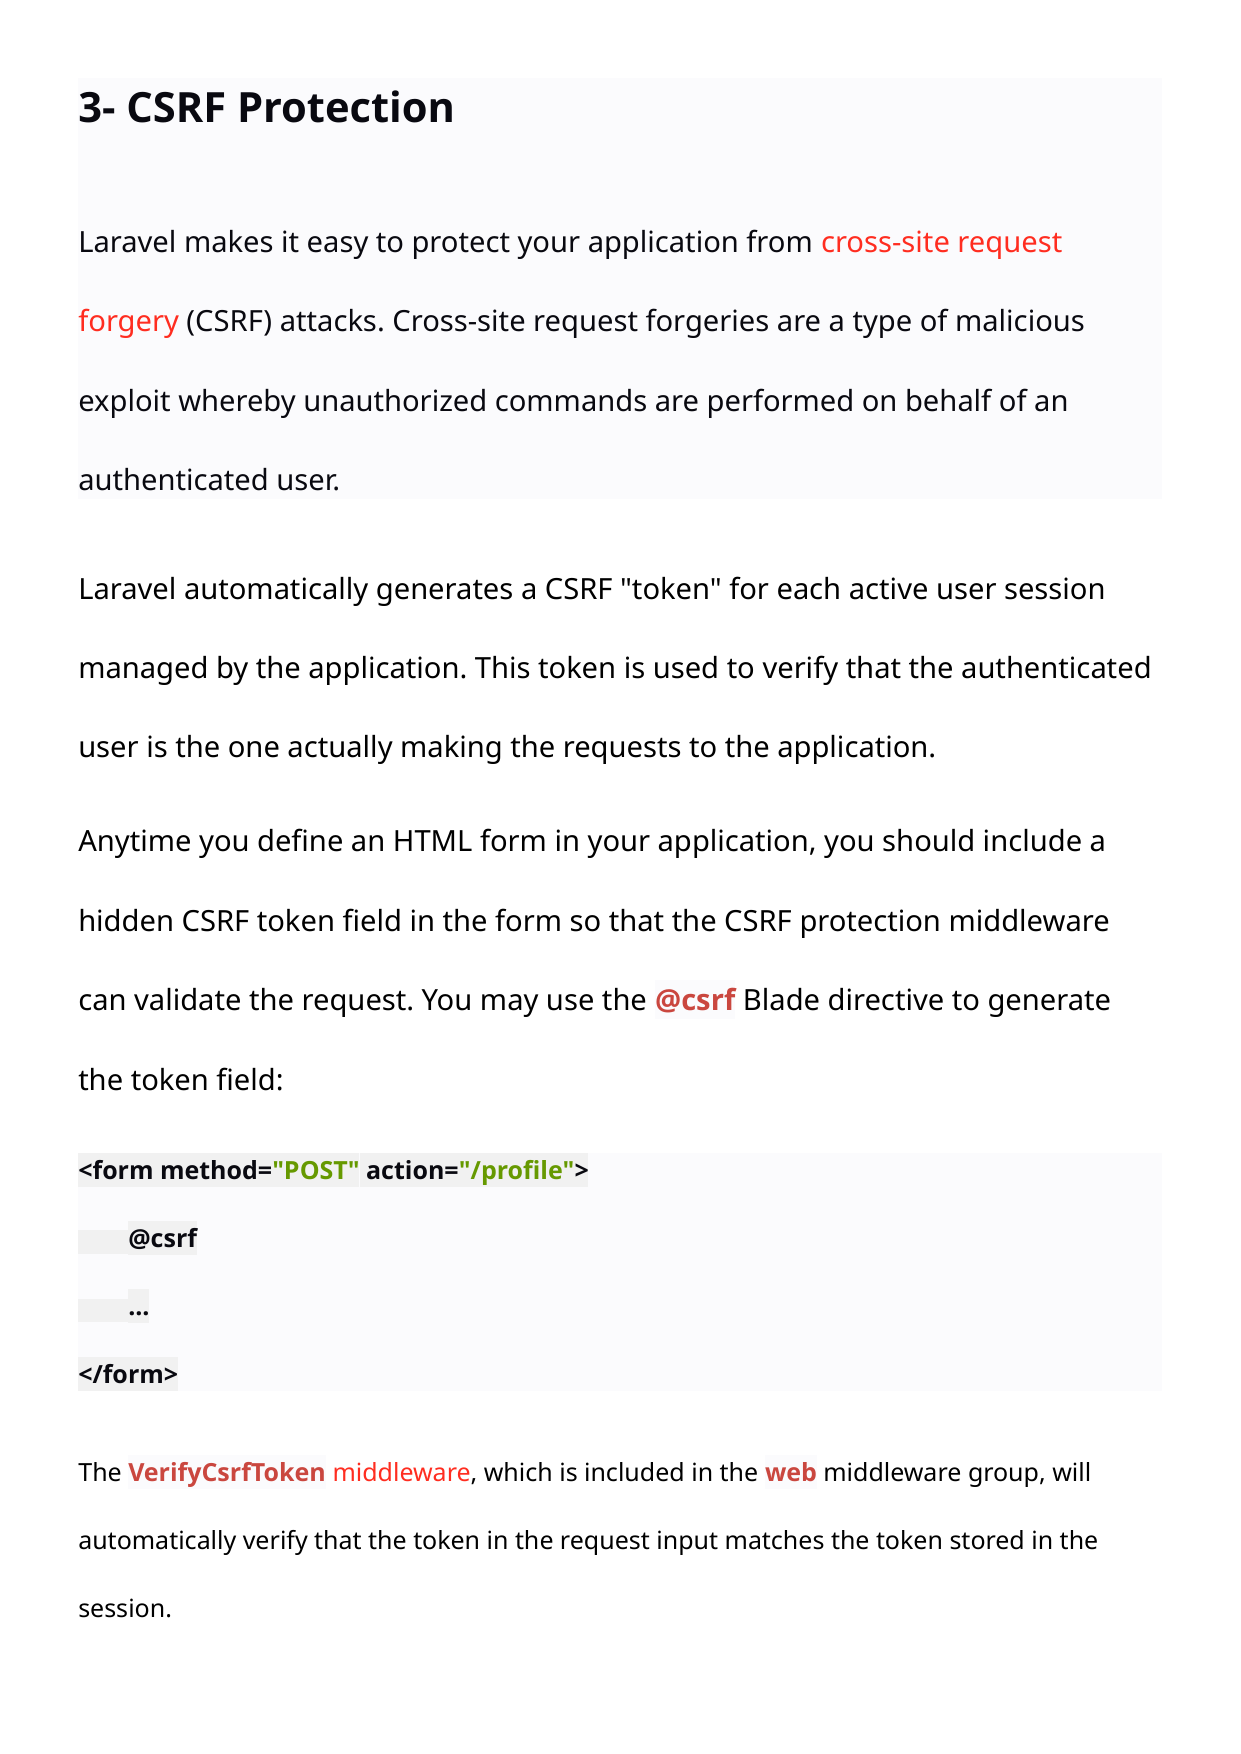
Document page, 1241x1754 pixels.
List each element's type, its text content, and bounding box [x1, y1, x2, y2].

text The VerifyCsrfToken middleware, which is included in the web middleware group, will automatically verify that the token in the request input matches the token stored in the session. [78, 1455, 1162, 1625]
text </form> [78, 1357, 1162, 1391]
text ... [78, 1289, 1162, 1323]
text <form method="POST" action="/profile"> [78, 1153, 1162, 1187]
text @csrf [78, 1221, 1162, 1255]
text Laravel automatically generates a CSRF "token" for each active user session managed by the application. This token is used to verify that the authenticated user is the one actually making the requests to the application. [78, 568, 1162, 766]
text Laravel makes it easy to protect your application from cross-site request forgery (CSRF) attacks. Cross-site request forgeries are a type of malicious exploit whereby unauthorized commands are performed on behalf of an authenticated user. [78, 221, 1162, 499]
text Anytime you define an HTML form in your application, you should include a hidden CSRF token field in the form so that the CSRF protection middleware can validate the request. You may use the @csrf Blade directive to generate the token field: [78, 821, 1162, 1098]
subtitle 3- CSRF Protection [78, 78, 1162, 135]
